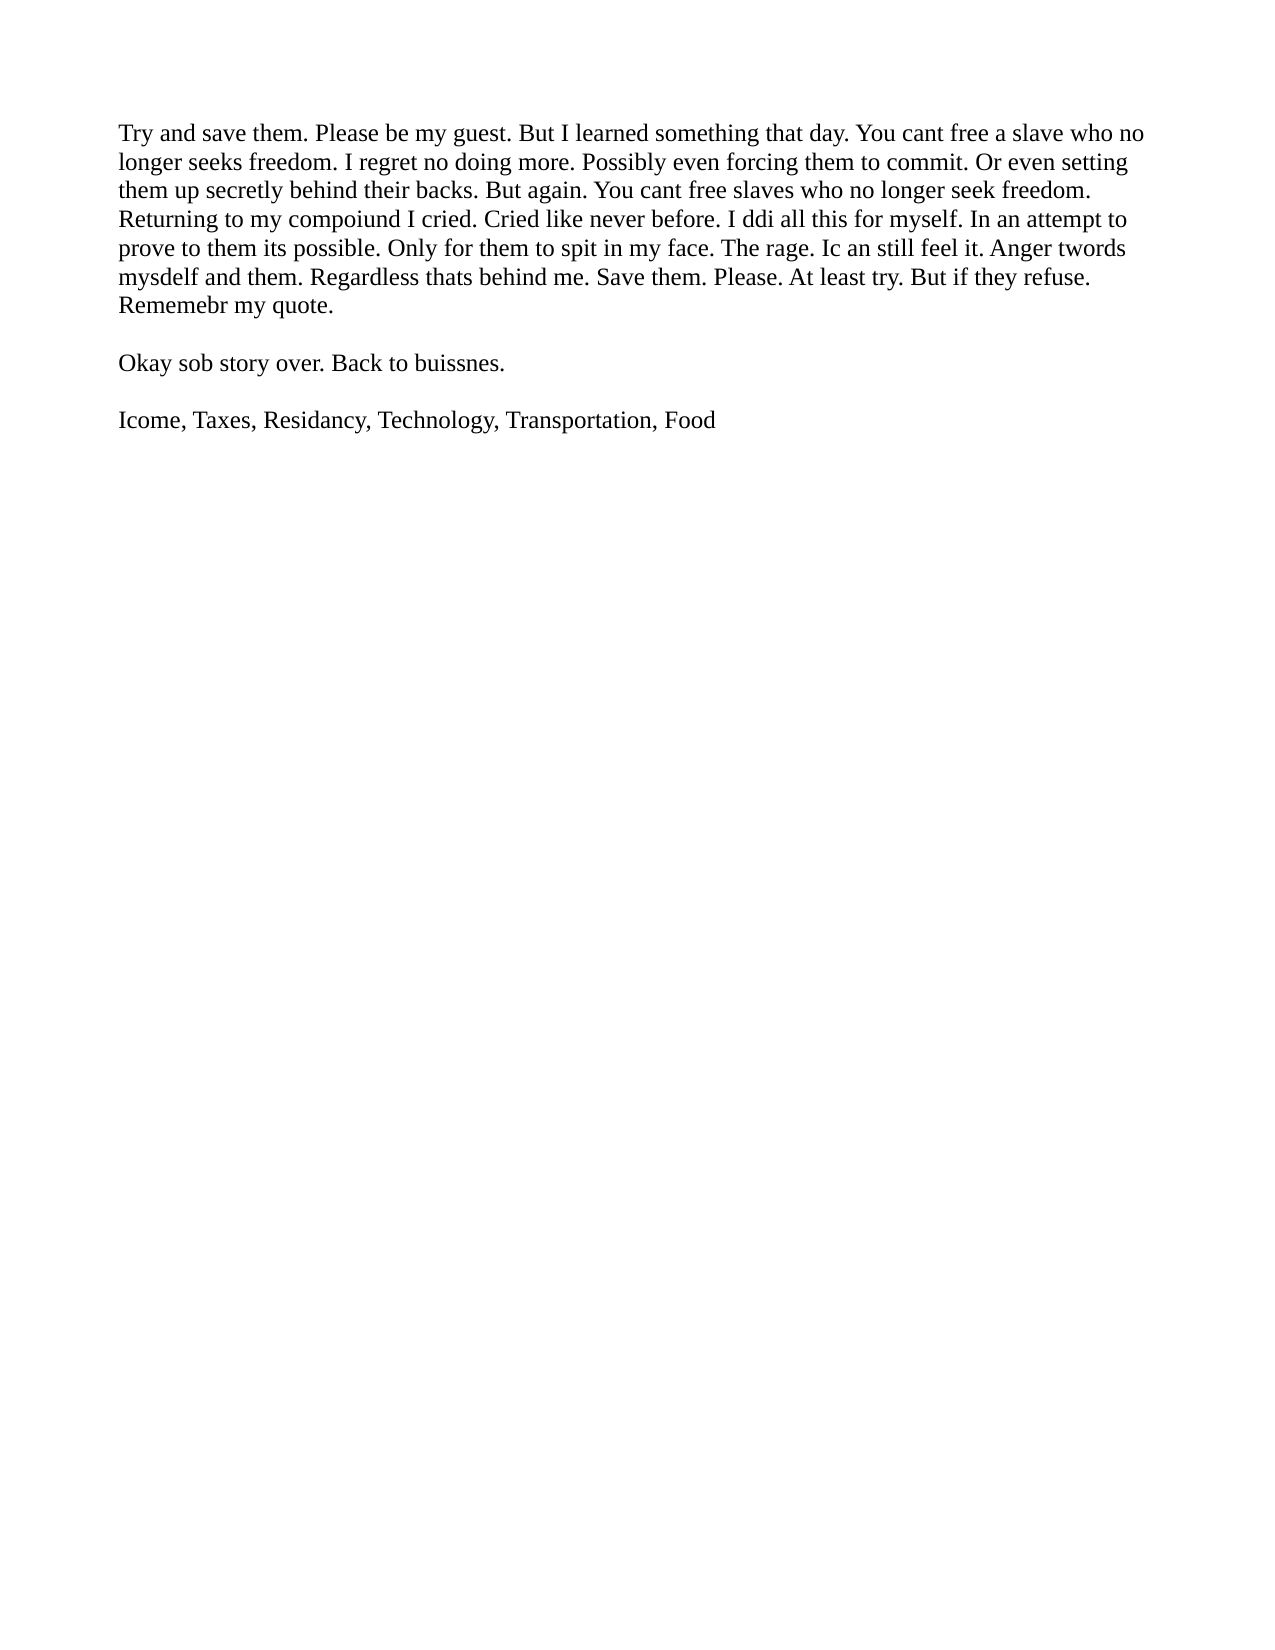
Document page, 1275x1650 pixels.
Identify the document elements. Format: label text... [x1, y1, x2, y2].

text Okay sob story over. Back to buissnes. [118, 348, 1157, 377]
text Icome, Taxes, Residancy, Technology, Transportation, Food [118, 406, 1157, 434]
text Try and save them. Please be my guest. But I learned something that day. You cant free a slave who no longer seeks freedom. I regret no doing more. Possibly even forcing them to commit. Or even setting them up secretly behind their backs. But again. You cant free slaves who no longer seek freedom. Returning to my compoiund I cried. Cried like never before. I ddi all this for myself. In an attempt to prove to them its possible. Only for them to spit in my face. The rage. Ic an still feel it. Anger twords mysdelf and them. Regardless thats behind me. Save them. Please. At least try. But if they refuse. Rememebr my quote. [118, 118, 1157, 319]
